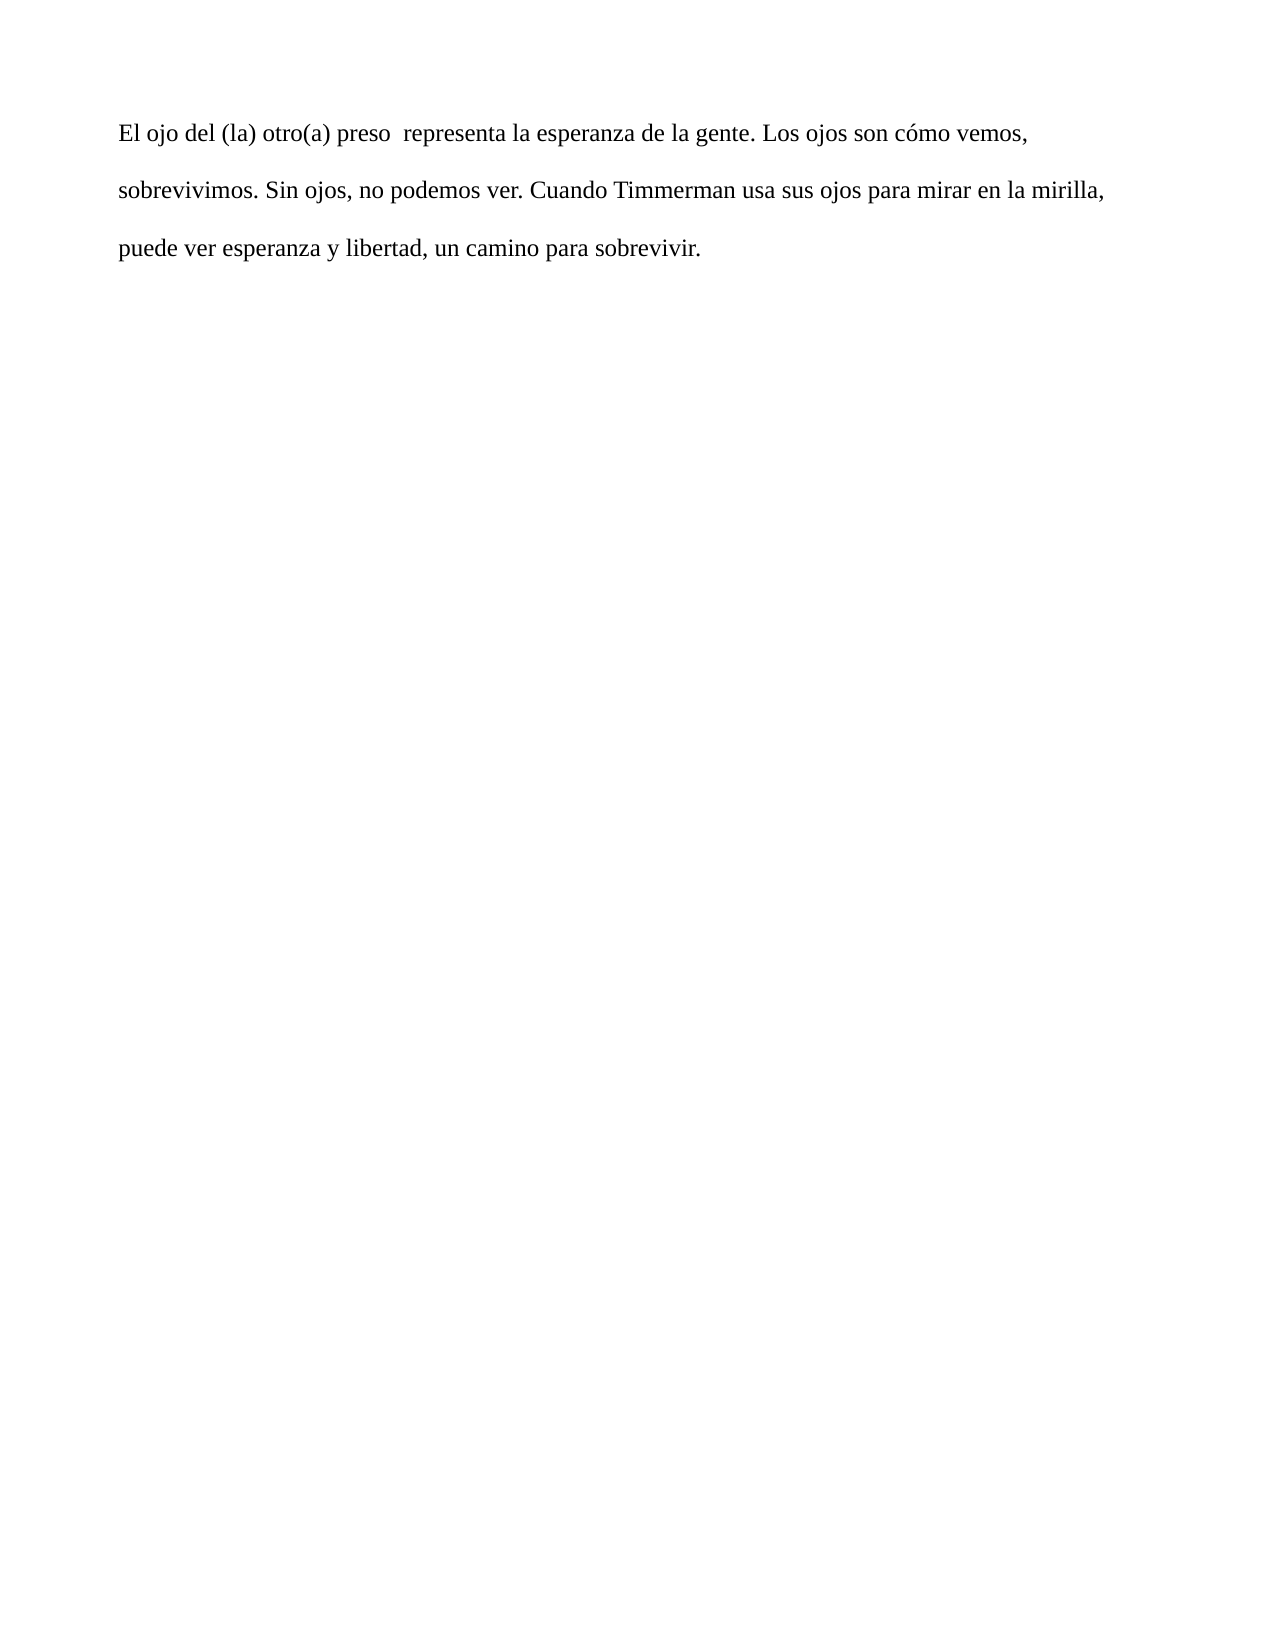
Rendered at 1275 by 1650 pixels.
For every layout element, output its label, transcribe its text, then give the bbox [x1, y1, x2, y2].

text El ojo del (la) otro(a) preso representa la esperanza de la gente. Los ojos son cómo vemos, sobrevivimos. Sin ojos, no podemos ver. Cuando Timmerman usa sus ojos para mirar en la mirilla, puede ver esperanza y libertad, un camino para sobrevivir. [118, 118, 1157, 262]
